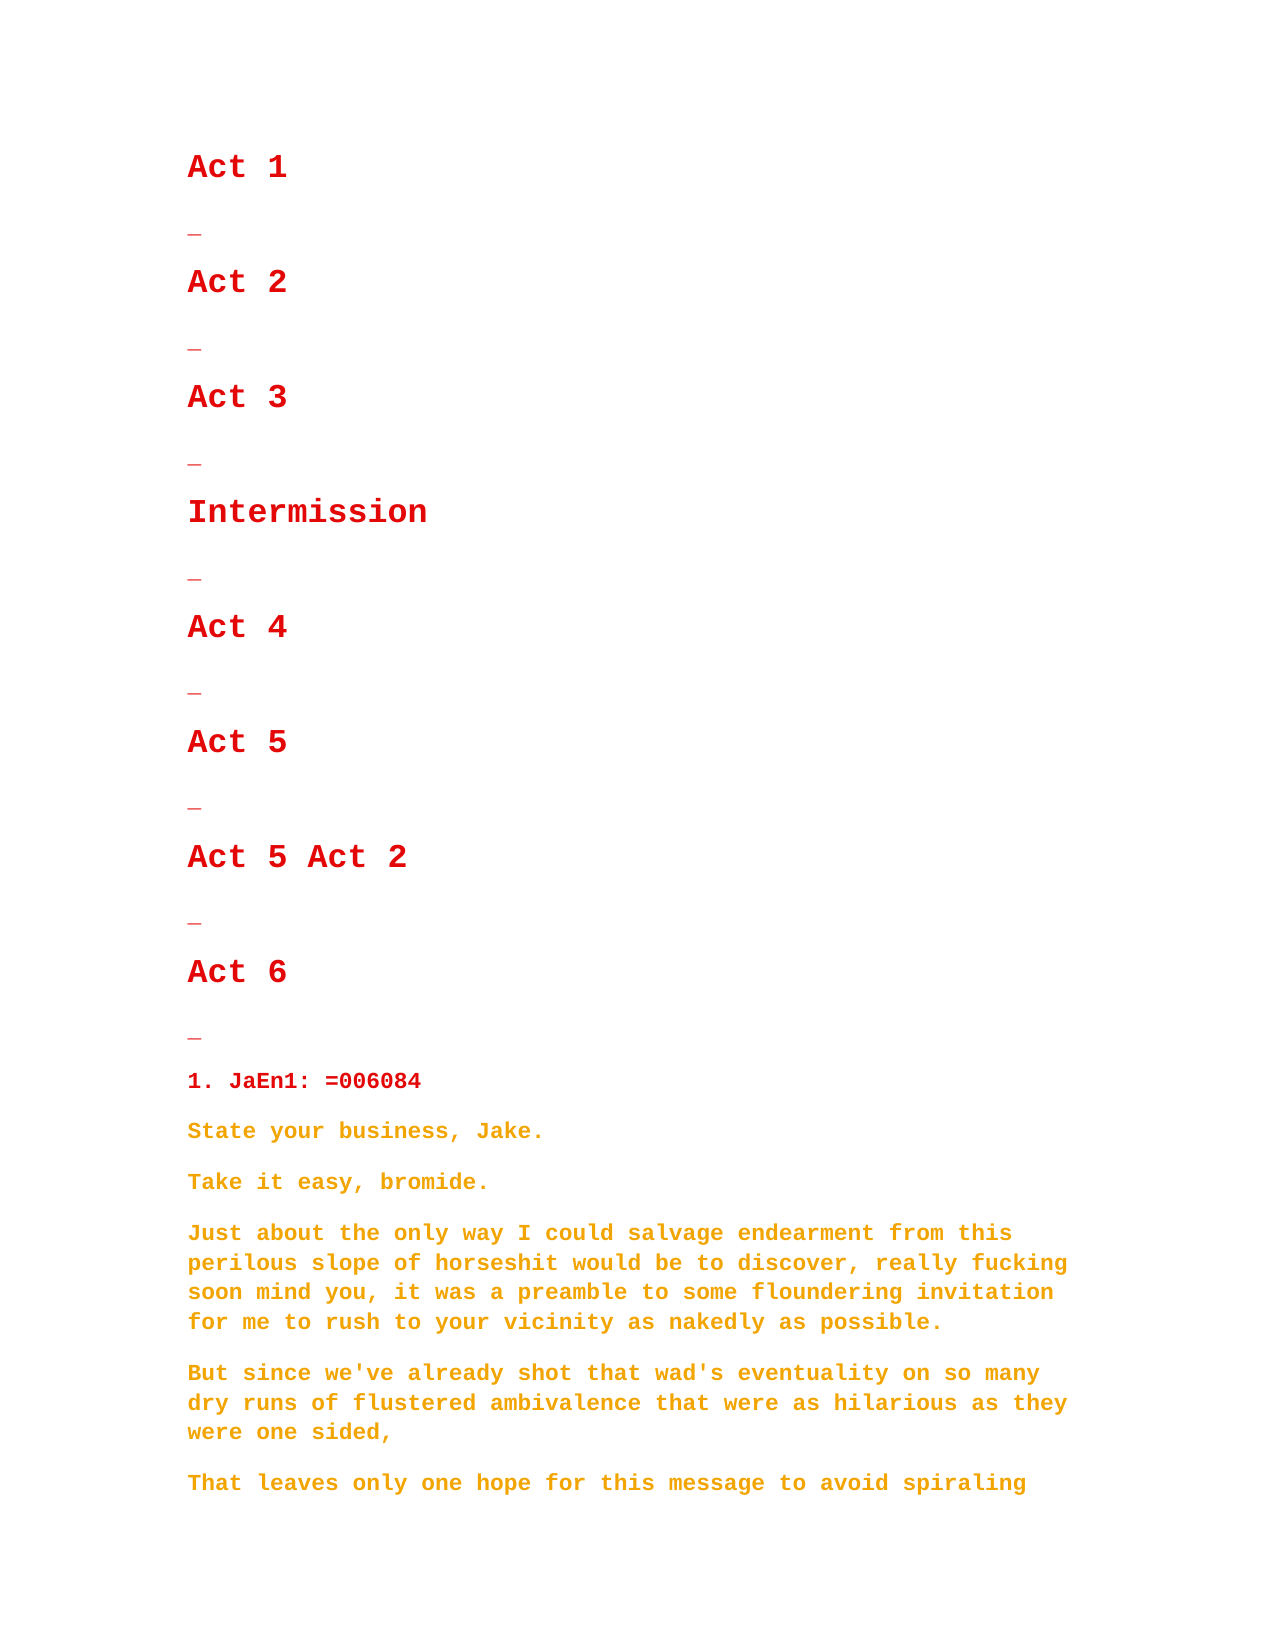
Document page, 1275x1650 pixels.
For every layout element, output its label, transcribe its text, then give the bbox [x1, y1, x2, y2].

text _ [187, 674, 1087, 700]
text Take it easy, bromide. [187, 1170, 1087, 1196]
text That leaves only one hope for this message to avoid spiraling [187, 1471, 1087, 1497]
text Act 4 [187, 609, 1087, 647]
text Act 6 [187, 954, 1087, 992]
text _ [187, 904, 1087, 929]
text _ [187, 214, 1087, 240]
text Act 5 [187, 724, 1087, 762]
text _ [187, 559, 1087, 585]
text Act 1 [187, 150, 1087, 188]
text Just about the only way I could salvage endearment from this perilous slope of horseshit would be to discover, really fucking soon mind you, it was a preamble to some floundering invitation for me to rush to your vicinity as nakedly as possible. [187, 1221, 1087, 1336]
text 1. JaEn1: =006084 [187, 1069, 1087, 1095]
text Act 2 [187, 265, 1087, 303]
text State your business, Jake. [187, 1120, 1087, 1146]
text Intermission [187, 495, 1087, 532]
text _ [187, 789, 1087, 815]
text But since we've already shot that wad's eventuality on so many dry runs of flustered ambivalence that were as hilarious as they were one sided, [187, 1361, 1087, 1447]
text _ [187, 1018, 1087, 1044]
text Act 5 Act 2 [187, 839, 1087, 877]
text _ [187, 444, 1087, 470]
text Act 3 [187, 380, 1087, 418]
text _ [187, 329, 1087, 355]
